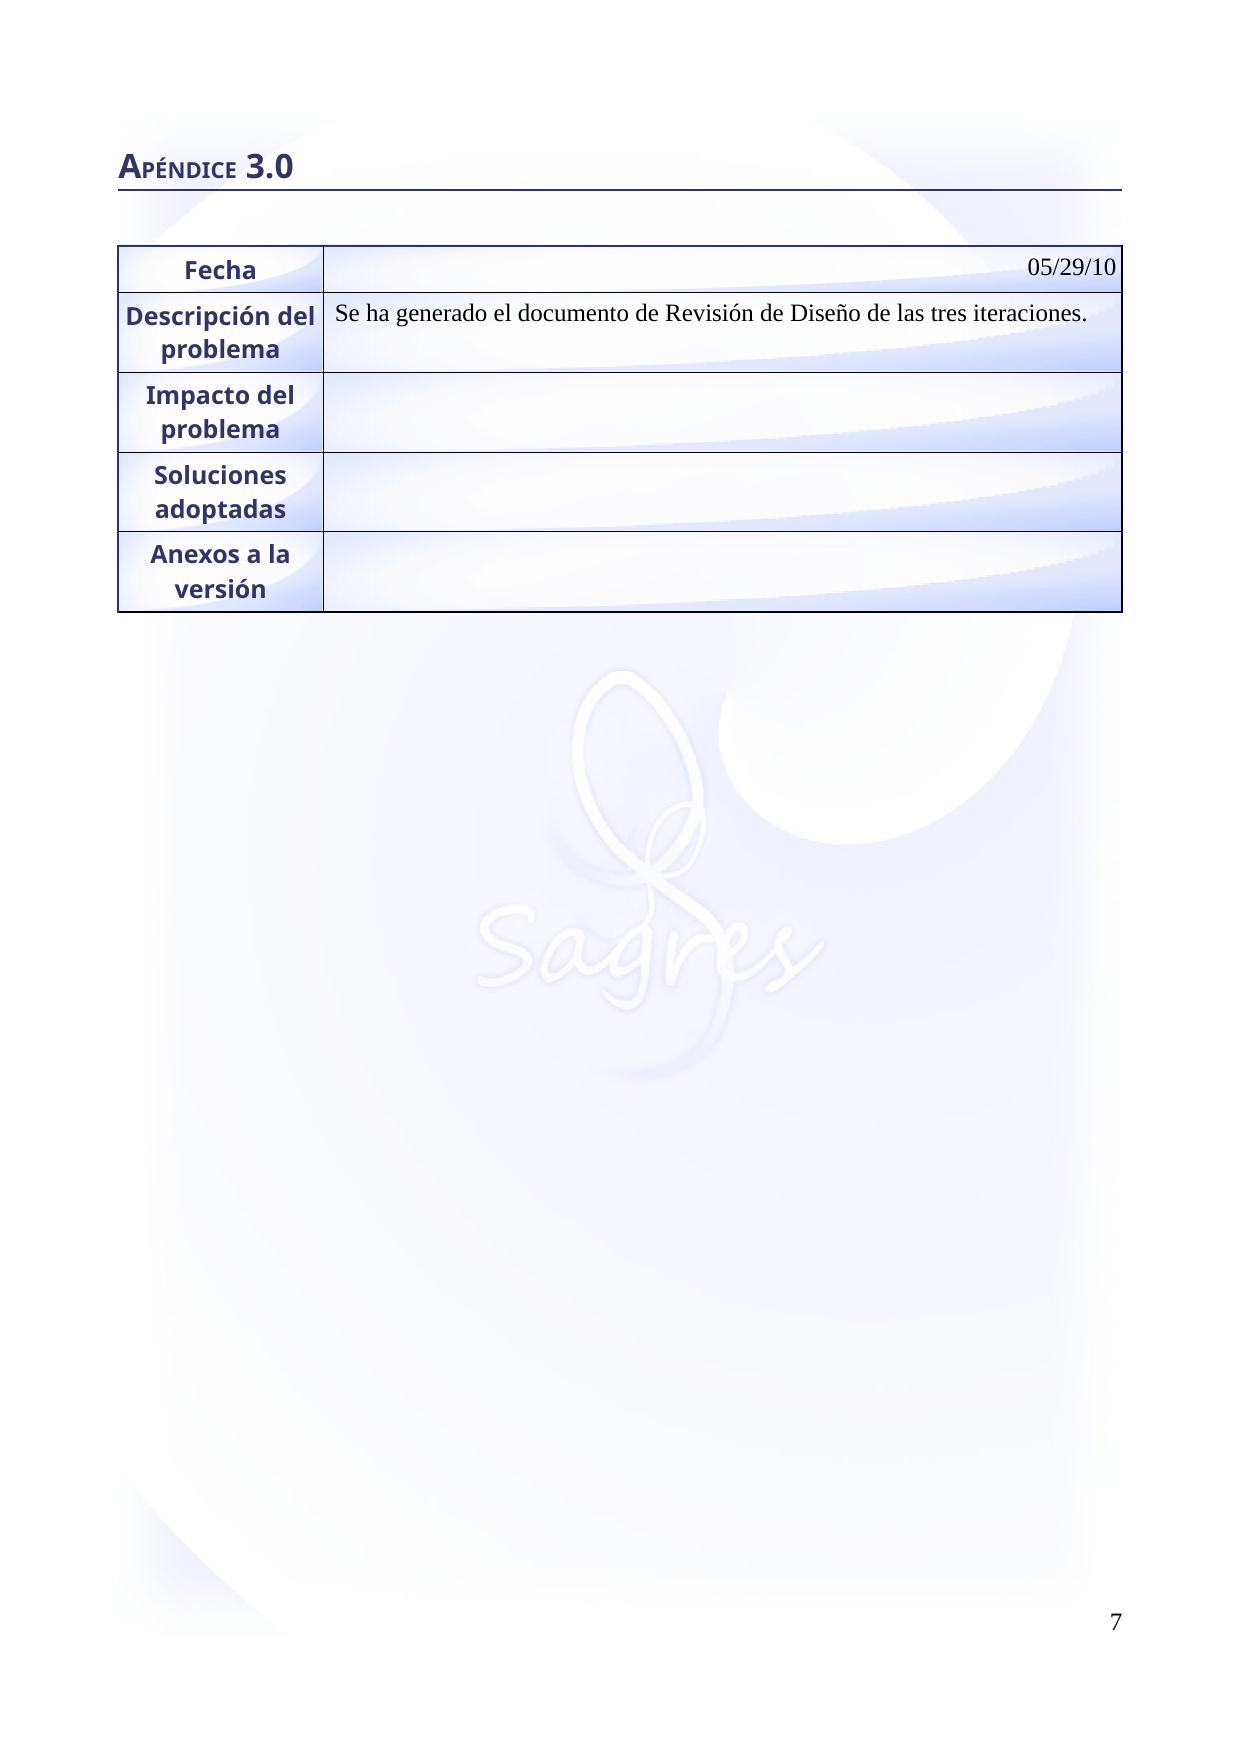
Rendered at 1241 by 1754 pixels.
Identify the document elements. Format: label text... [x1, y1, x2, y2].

table_header Fecha [119, 247, 323, 292]
table_cell [324, 453, 1121, 531]
table_header 29/05/10 [324, 247, 1121, 292]
table_cell [324, 532, 1121, 611]
table_cell Descripción del problema [119, 293, 323, 372]
picture [118, 118, 1122, 143]
table_cell Impacto del problema [119, 373, 323, 452]
table_cell Soluciones adoptadas [119, 453, 323, 531]
table_cell Anexos a la versión [119, 532, 323, 611]
table_cell [324, 373, 1121, 452]
subtitle Apéndice 3.0 [118, 143, 1122, 189]
table_cell Se ha generado el documento de Revisión de Diseño de las tres iteraciones. [324, 293, 1121, 372]
picture [118, 191, 1122, 245]
picture [118, 613, 1122, 1636]
